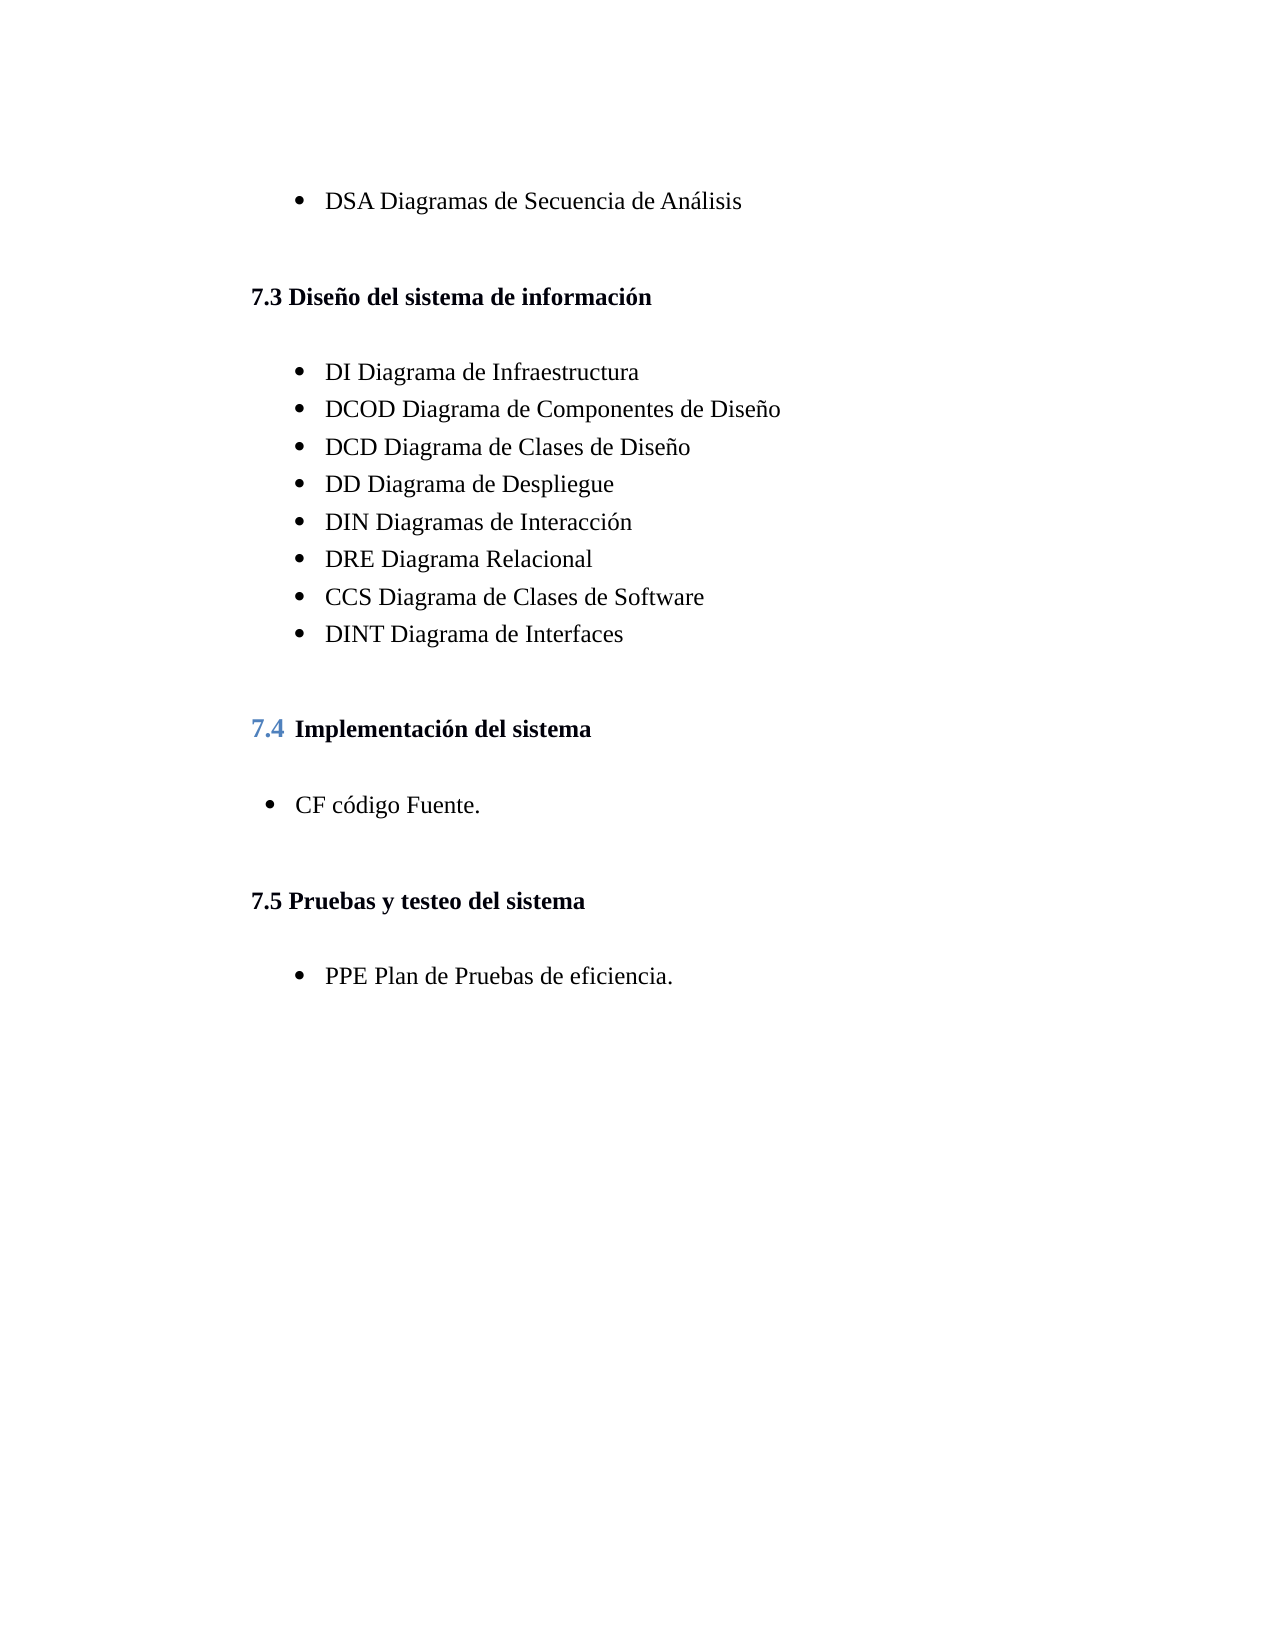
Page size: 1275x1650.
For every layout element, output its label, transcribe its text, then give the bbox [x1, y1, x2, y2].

list DIN Diagramas de Interacción [295, 498, 1098, 535]
list CF código Fuente. [266, 781, 1098, 819]
list DCOD Diagrama de Componentes de Diseño [295, 385, 1098, 423]
subtitle Implementación del sistema [251, 706, 1098, 744]
list PPE Plan de Pruebas de eficiencia. [295, 952, 1098, 989]
list DSA Diagramas de Secuencia de Análisis [295, 177, 1098, 214]
list DD Diagrama de Despliegue [295, 460, 1098, 498]
subtitle Pruebas y testeo del sistema [251, 877, 1098, 914]
list DCD Diagrama de Clases de Diseño [295, 423, 1098, 460]
subtitle Diseño del sistema de información [251, 273, 1098, 310]
list DINT Diagrama de Interfaces [295, 610, 1098, 648]
list CCS Diagrama de Clases de Software [295, 573, 1098, 610]
list DI Diagrama de Infraestructura [295, 348, 1098, 385]
list DRE Diagrama Relacional [295, 535, 1098, 573]
